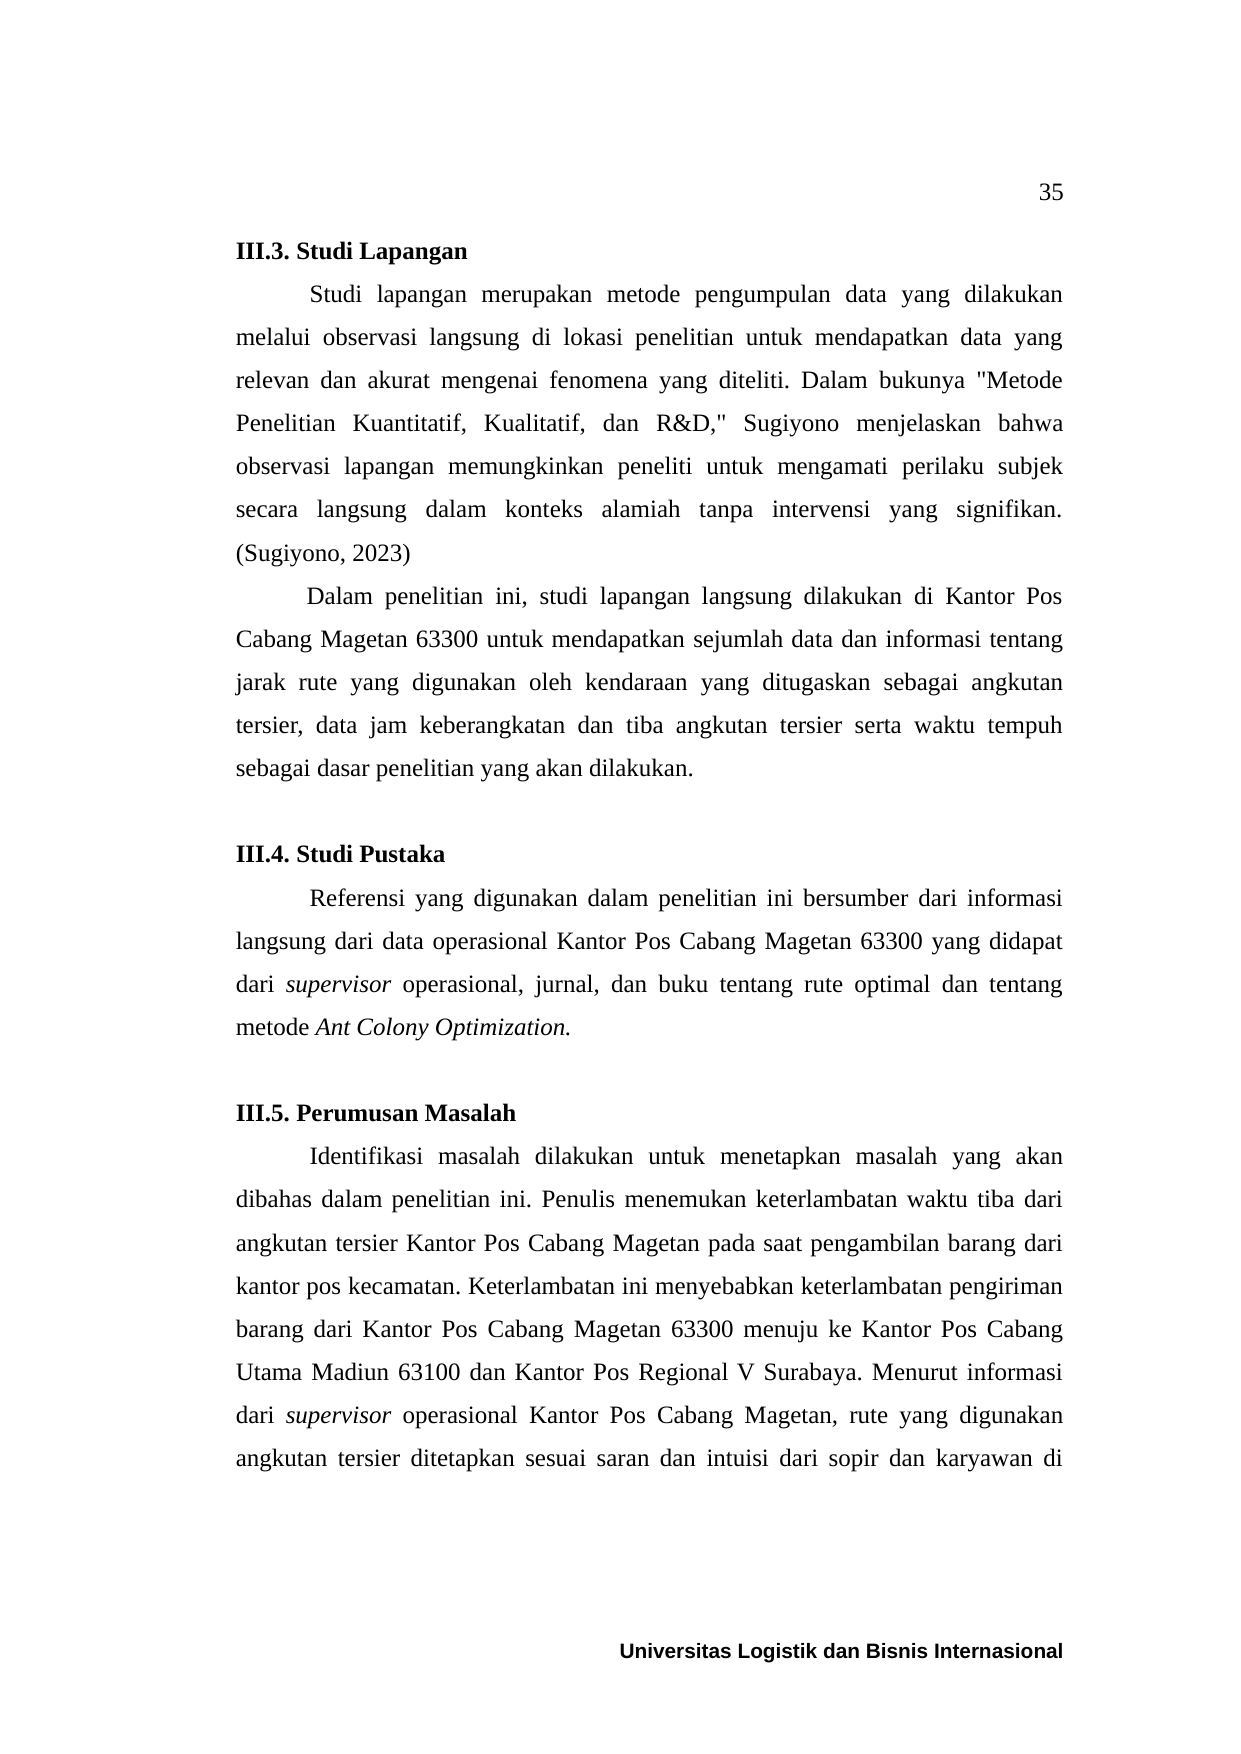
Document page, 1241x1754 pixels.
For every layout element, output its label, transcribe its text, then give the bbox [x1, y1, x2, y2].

text Identifikasi masalah dilakukan untuk menetapkan masalah yang akan dibahas dalam penelitian ini. Penulis menemukan keterlambatan waktu tiba dari angkutan tersier Kantor Pos Cabang Magetan pada saat pengambilan barang dari kantor pos kecamatan. Keterlambatan ini menyebabkan keterlambatan pengiriman barang dari Kantor Pos Cabang Magetan 63300 menuju ke Kantor Pos Cabang Utama Madiun 63100 dan Kantor Pos Regional V Surabaya. Menurut informasi dari supervisor operasional Kantor Pos Cabang Magetan, rute yang digunakan angkutan tersier ditetapkan sesuai saran dan intuisi dari sopir dan karyawan di [236, 1141, 1063, 1472]
subtitle Studi pustaka [236, 839, 1063, 868]
text Referensi yang digunakan dalam penelitian ini bersumber dari informasi langsung dari data operasional Kantor Pos Cabang Magetan 63300 yang didapat dari supervisor operasional, jurnal, dan buku tentang rute optimal dan tentang metode Ant Colony Optimization. [236, 883, 1063, 1041]
text Dalam penelitian ini, studi lapangan langsung dilakukan di Kantor Pos Cabang Magetan 63300 untuk mendapatkan sejumlah data dan informasi tentang jarak rute yang digunakan oleh kendaraan yang ditugaskan sebagai angkutan tersier, data jam keberangkatan dan tiba angkutan tersier serta waktu tempuh sebagai dasar penelitian yang akan dilakukan. [236, 581, 1063, 782]
subtitle Perumusan masalah [236, 1098, 1063, 1127]
subtitle Studi lapangan [236, 236, 1063, 264]
text Studi lapangan merupakan metode pengumpulan data yang dilakukan melalui observasi langsung di lokasi penelitian untuk mendapatkan data yang relevan dan akurat mengenai fenomena yang diteliti. Dalam bukunya "Metode Penelitian Kuantitatif, Kualitatif, dan R&D," Sugiyono menjelaskan bahwa observasi lapangan memungkinkan peneliti untuk mengamati perilaku subjek secara langsung dalam konteks alamiah tanpa intervensi yang signifikan. (Sugiyono, 2023) [236, 279, 1063, 566]
